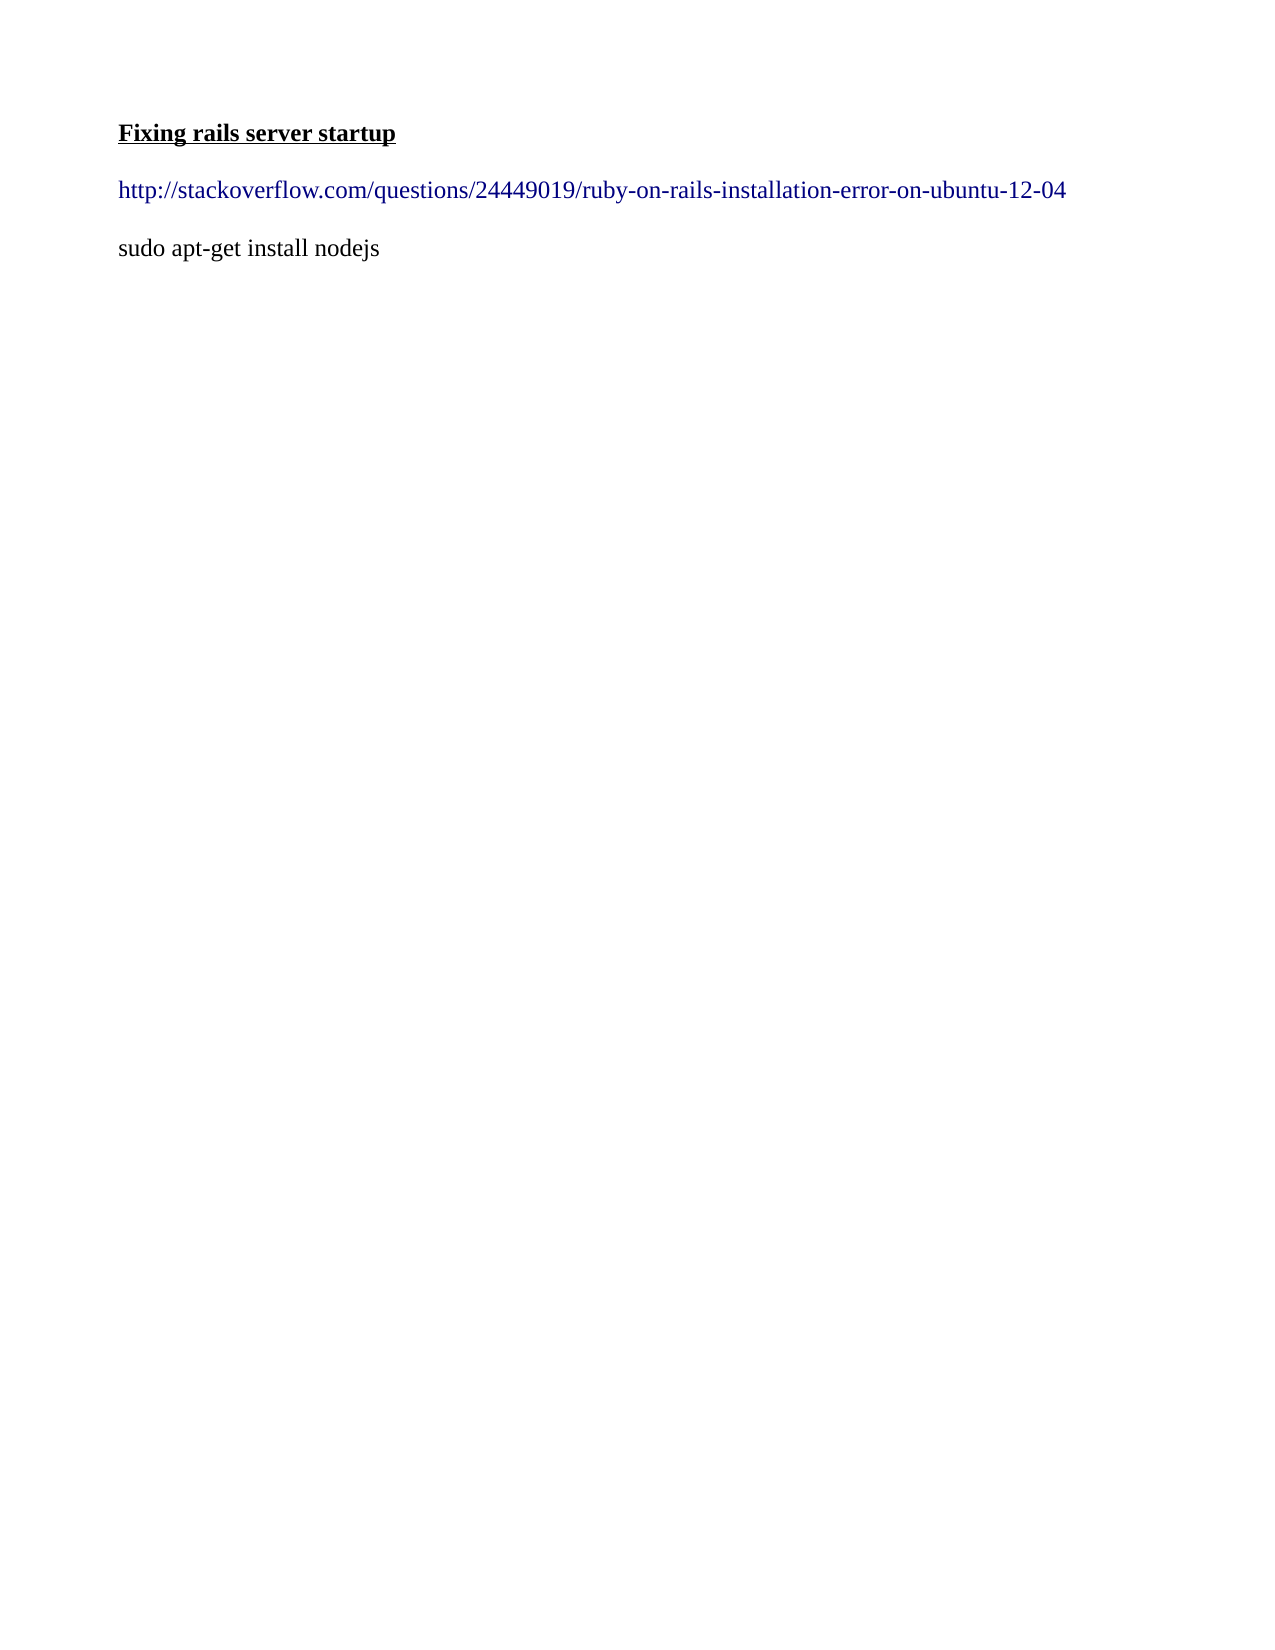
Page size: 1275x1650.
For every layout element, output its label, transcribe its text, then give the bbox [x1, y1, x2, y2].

text sudo apt-get install nodejs [118, 233, 1157, 262]
text Fixing rails server startup [118, 118, 1157, 147]
text http://stackoverflow.com/questions/24449019/ruby-on-rails-installation-error-on-ubuntu-12-04 [118, 176, 1157, 204]
